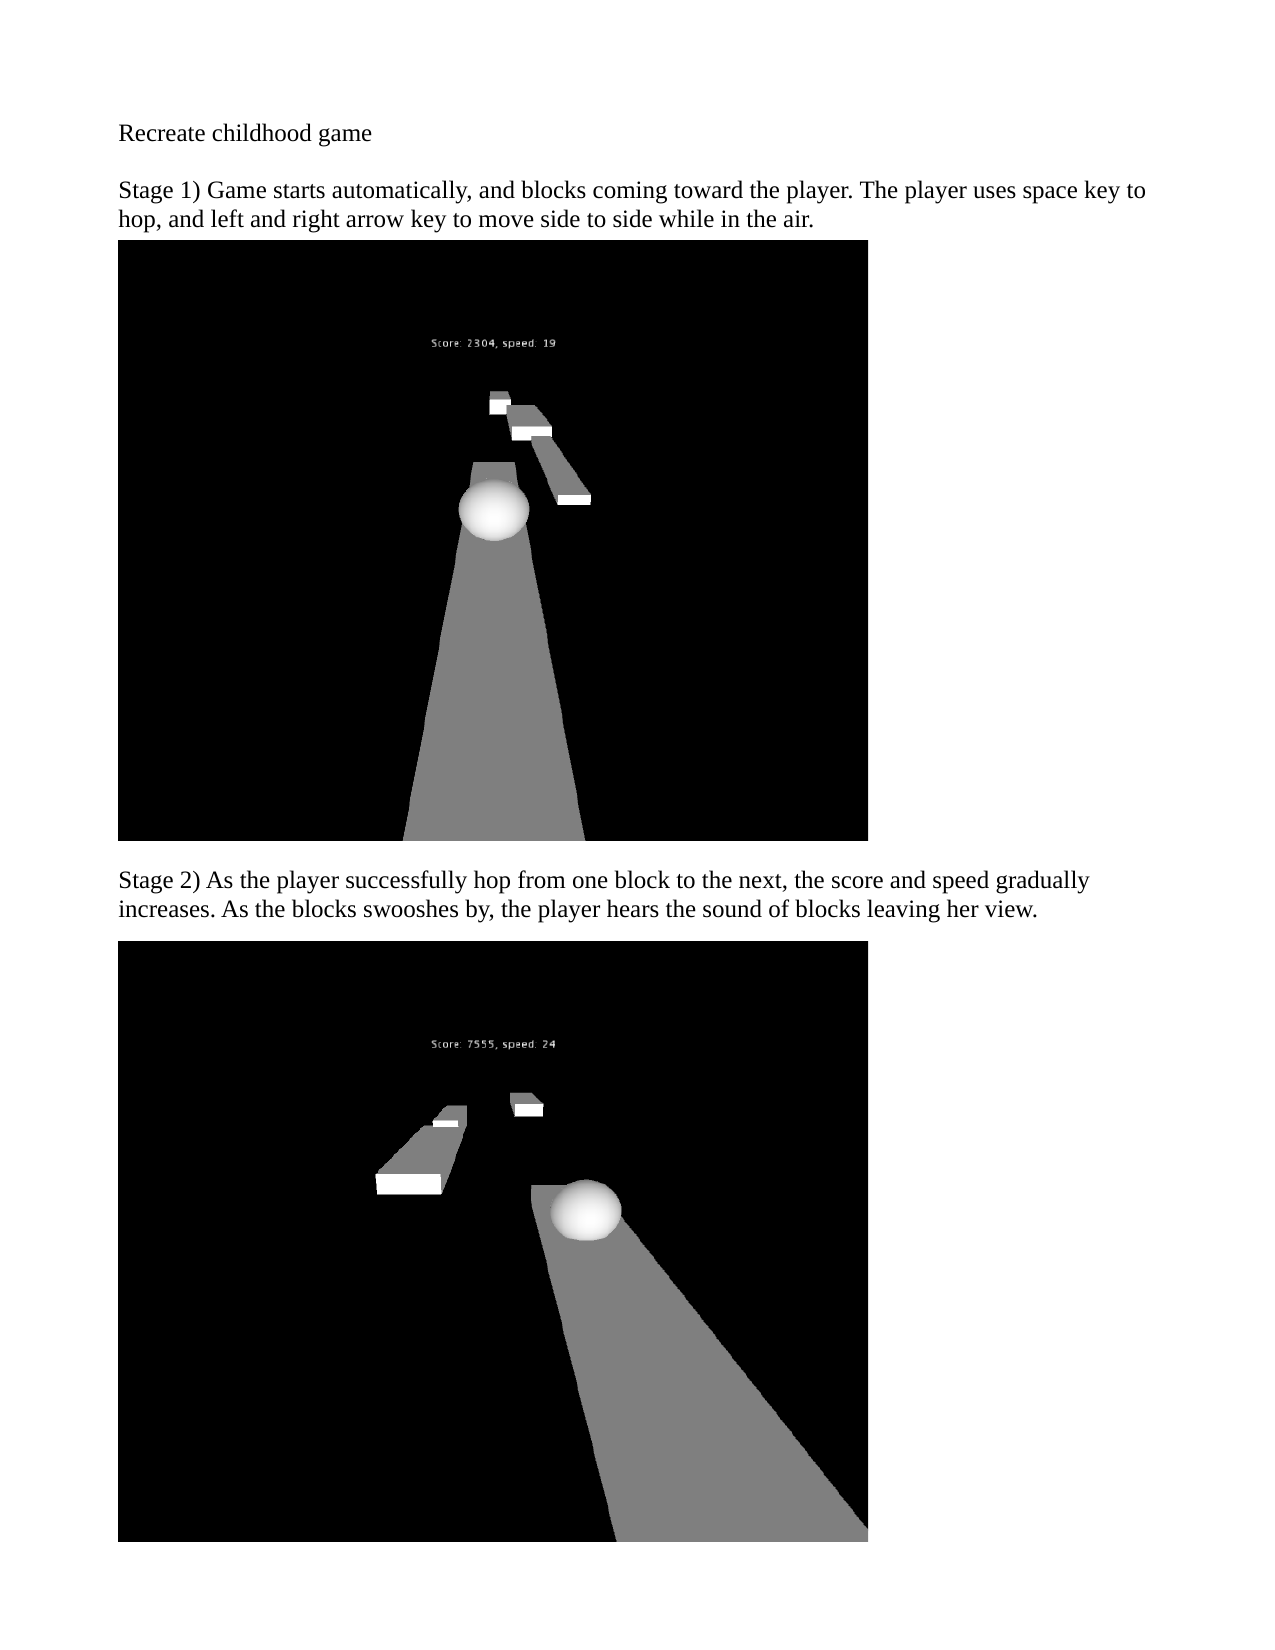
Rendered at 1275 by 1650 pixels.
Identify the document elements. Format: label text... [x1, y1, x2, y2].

text Recreate childhood game [118, 118, 1157, 147]
text Stage 2) As the player successfully hop from one block to the next, the score and speed gradually increases. As the blocks swooshes by, the player hears the sound of blocks leaving her view. [118, 866, 1157, 923]
picture [118, 941, 869, 1542]
text Stage 1) Game starts automatically, and blocks coming toward the player. The player uses space key to hop, and left and right arrow key to move side to side while in the air. [118, 176, 1157, 233]
picture [118, 240, 869, 841]
